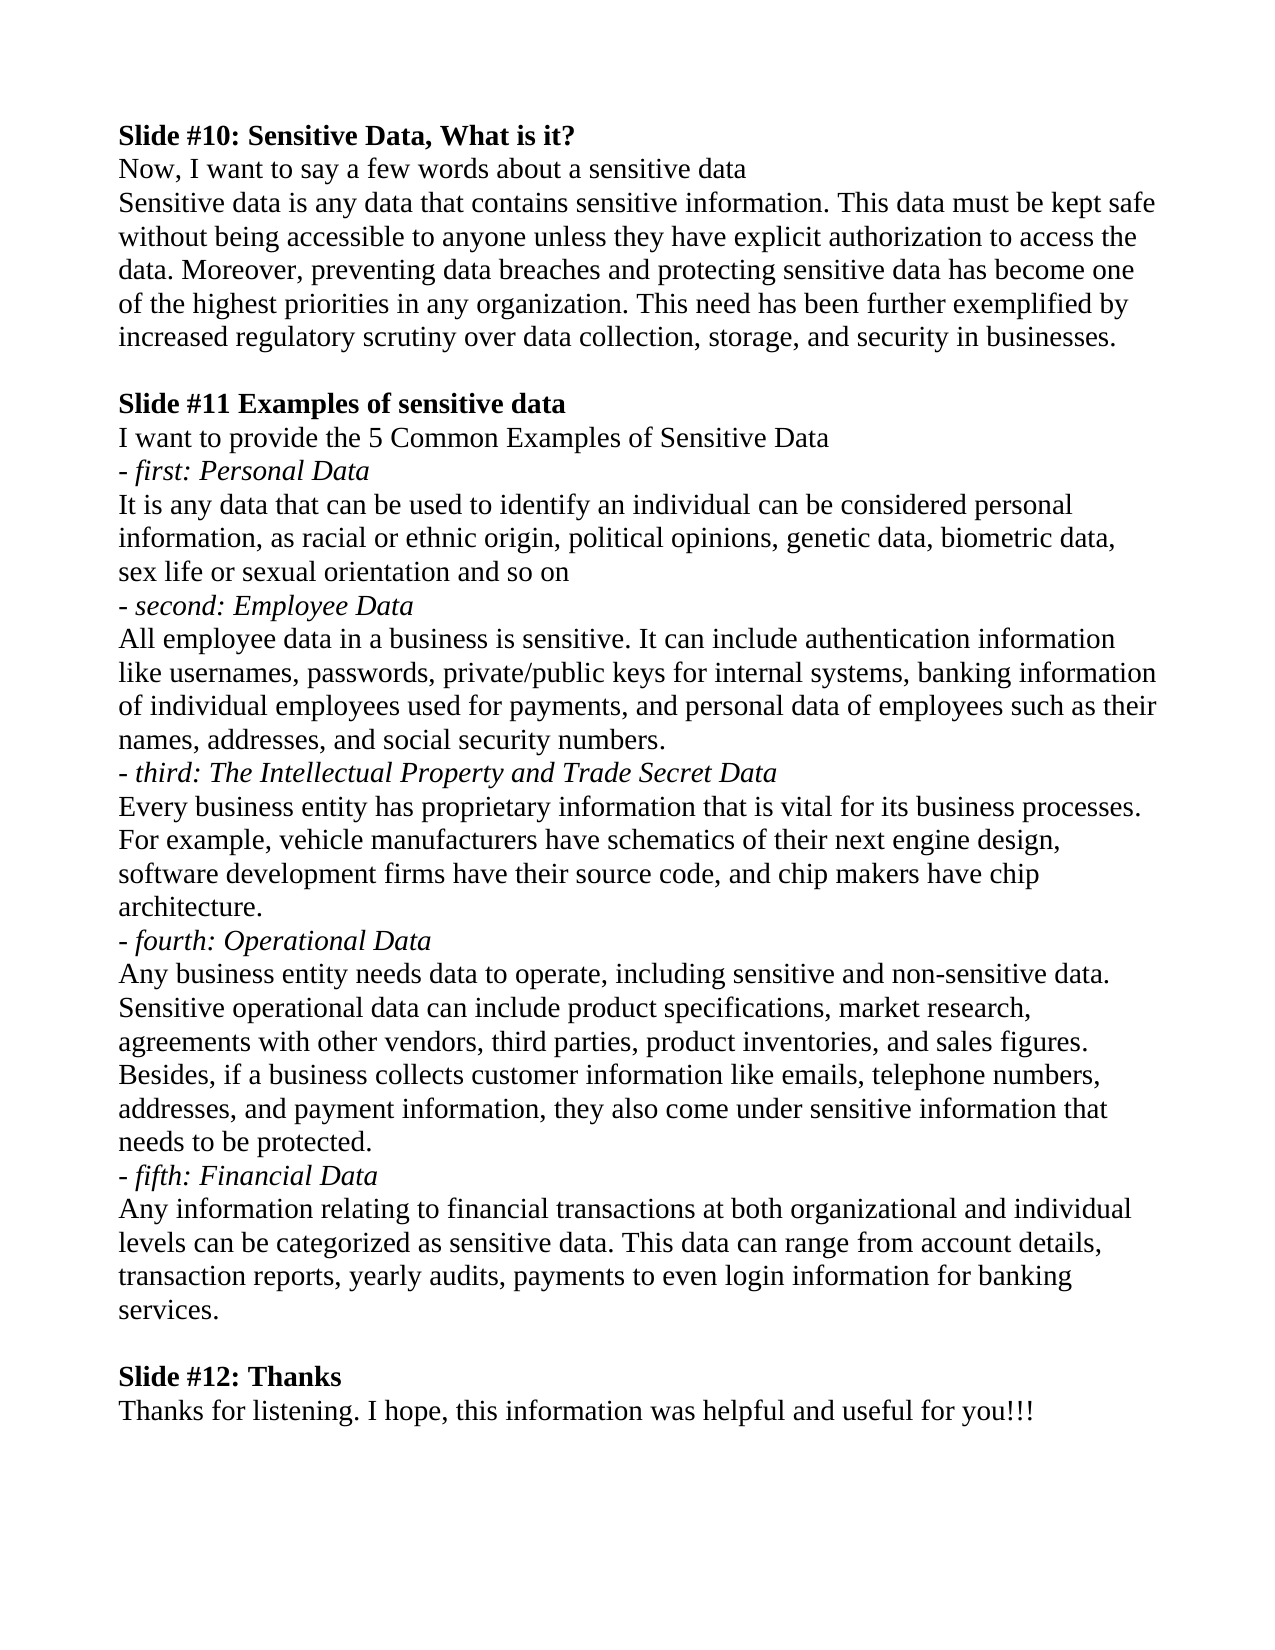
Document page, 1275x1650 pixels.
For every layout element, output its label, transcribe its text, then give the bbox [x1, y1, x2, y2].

text - second: Employee Data [118, 588, 1157, 621]
text Any business entity needs data to operate, including sensitive and non-sensitive data. Sensitive operational data can include product specifications, market research, agreements with other vendors, third parties, product inventories, and sales figures. Besides, if a business collects customer information like emails, telephone numbers, addresses, and payment information, they also come under sensitive information that needs to be protected. [118, 957, 1157, 1158]
text Slide #12: Thanks [118, 1359, 1157, 1393]
text Slide #10: Sensitive Data, What is it? [118, 118, 1157, 152]
text All employee data in a business is sensitive. It can include authentication information like usernames, passwords, private/public keys for internal systems, banking information of individual employees used for payments, and personal data of employees such as their names, addresses, and social security numbers. [118, 621, 1157, 755]
text - third: The Intellectual Property and Trade Secret Data [118, 755, 1157, 789]
text Any information relating to financial transactions at both organizational and individual levels can be categorized as sensitive data. This data can range from account details, transaction reports, yearly audits, payments to even login information for banking services. [118, 1191, 1157, 1326]
text Every business entity has proprietary information that is vital for its business processes. For example, vehicle manufacturers have schematics of their next engine design, software development firms have their source code, and chip makers have chip architecture. [118, 789, 1157, 923]
text Thanks for listening. I hope, this information was helpful and useful for you!!! [118, 1393, 1157, 1426]
text It is any data that can be used to identify an individual can be considered personal information, as racial or ethnic origin, political opinions, genetic data, biometric data, sex life or sexual orientation and so on [118, 487, 1157, 588]
text Now, I want to say a few words about a sensitive data [118, 152, 1157, 185]
text - first: Personal Data [118, 453, 1157, 487]
text Slide #11 Examples of sensitive data [118, 386, 1157, 420]
text I want to provide the 5 Common Examples of Sensitive Data [118, 420, 1157, 453]
text Sensitive data is any data that contains sensitive information. This data must be kept safe without being accessible to anyone unless they have explicit authorization to access the data. Moreover, preventing data breaches and protecting sensitive data has become one of the highest priorities in any organization. This need has been further exemplified by increased regulatory scrutiny over data collection, storage, and security in businesses. [118, 185, 1157, 353]
text - fifth: Financial Data [118, 1158, 1157, 1191]
text - fourth: Operational Data [118, 923, 1157, 957]
